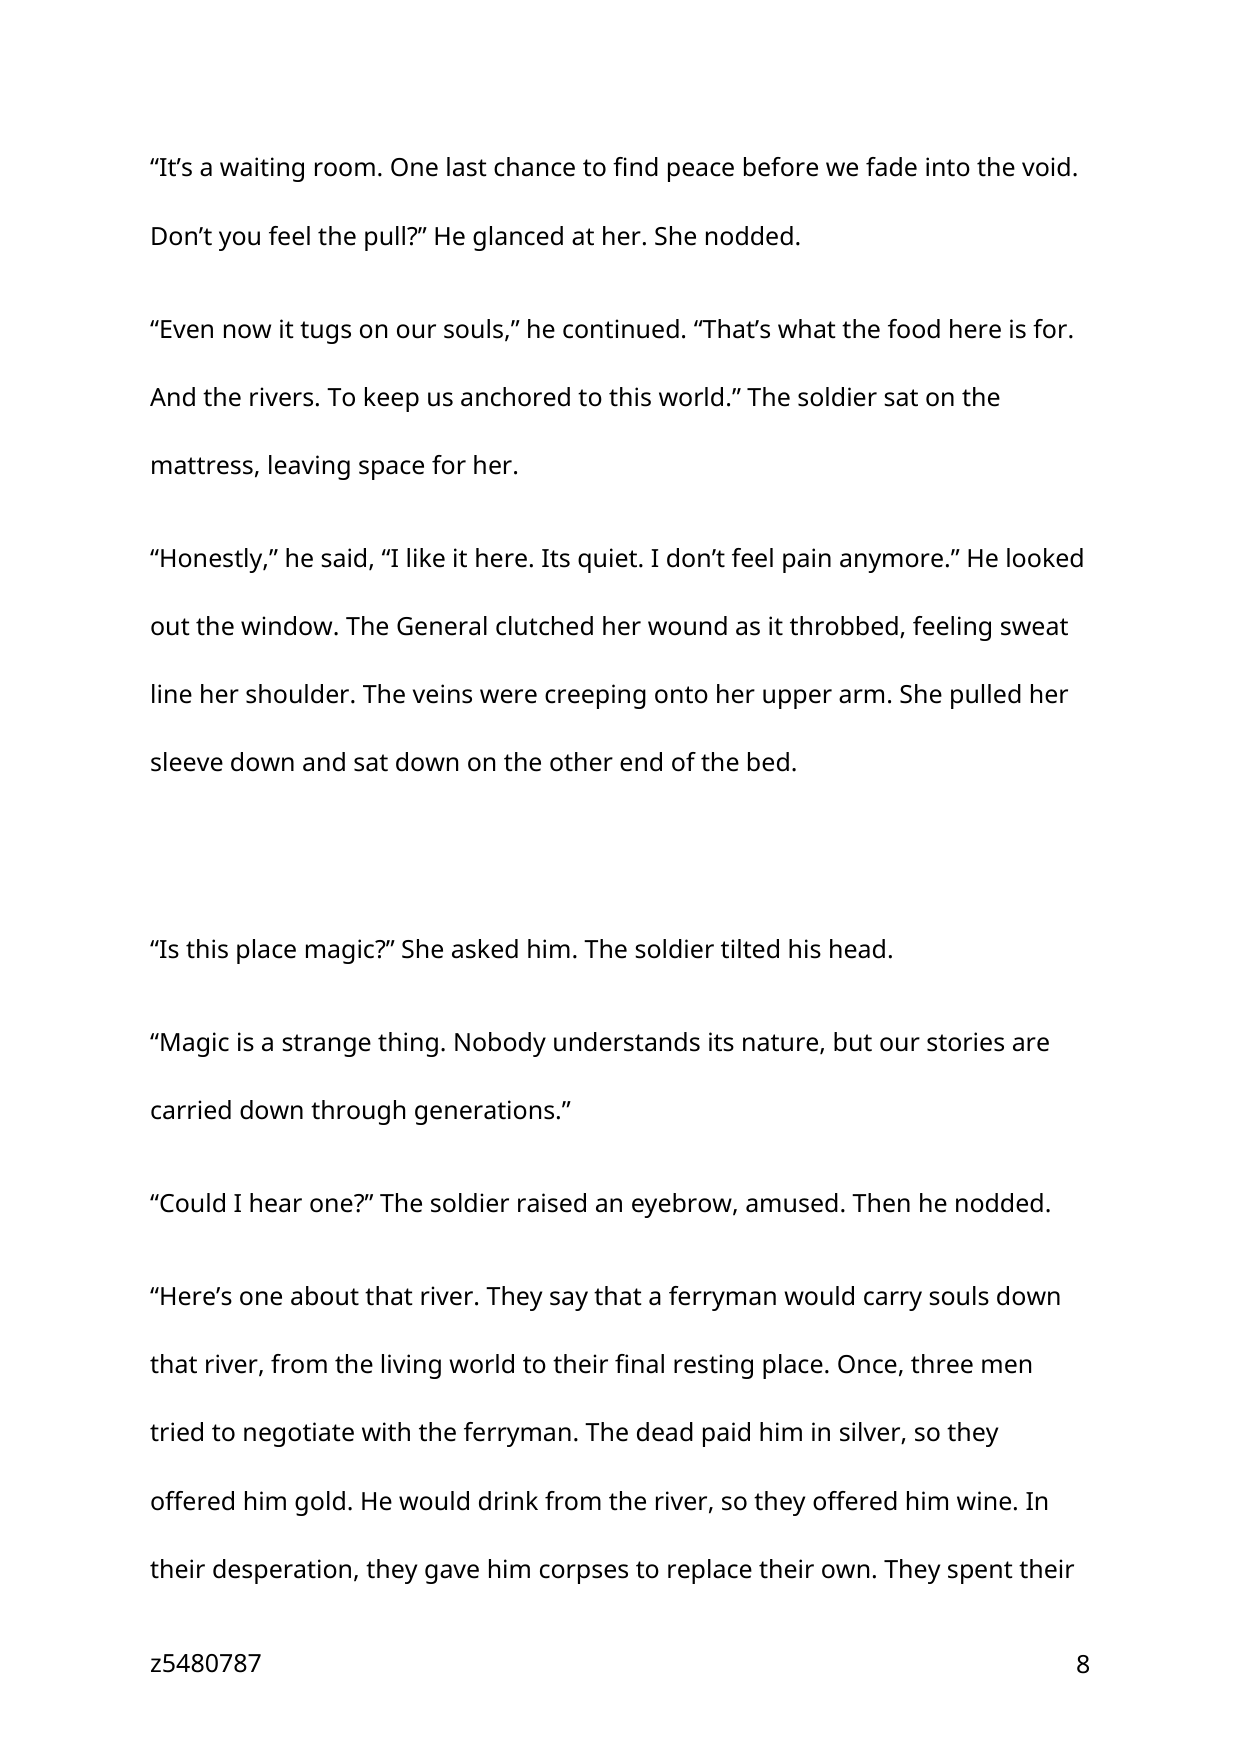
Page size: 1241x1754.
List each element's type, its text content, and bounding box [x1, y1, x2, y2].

text “It’s a waiting room. One last chance to find peace before we fade into the void. Don’t you feel the pull?” He glanced at her. She nodded. [150, 150, 1090, 252]
text “Is this place magic?” She asked him. The soldier tilted his head. [150, 931, 1090, 965]
text “Magic is a strange thing. Nobody understands its nature, but our stories are carried down through generations.” [150, 1024, 1090, 1127]
text “Could I hear one?” The soldier raised an eyebrow, amused. Then he nodded. [150, 1186, 1090, 1220]
text “Here’s one about that river. They say that a ferryman would carry souls down that river, from the living world to their final resting place. Once, three men tried to negotiate with the ferryman. The dead paid him in silver, so they offered him gold. He would drink from the river, so they offered him wine. In their desperation, they gave him corpses to replace their own. They spent their [150, 1279, 1090, 1585]
text “Honestly,” he said, “I like it here. Its quiet. I don’t feel pain anymore.” He looked out the window. The General clutched her wound as it throbbed, feeling sweat line her shoulder. The veins were creeping onto her upper arm. She pulled her sleeve down and sat down on the other end of the bed. [150, 541, 1090, 779]
text “Even now it tugs on our souls,” he continued. “That’s what the food here is for. And the rivers. To keep us anchored to this world.” The soldier sat on the mattress, leaving space for her. [150, 311, 1090, 482]
